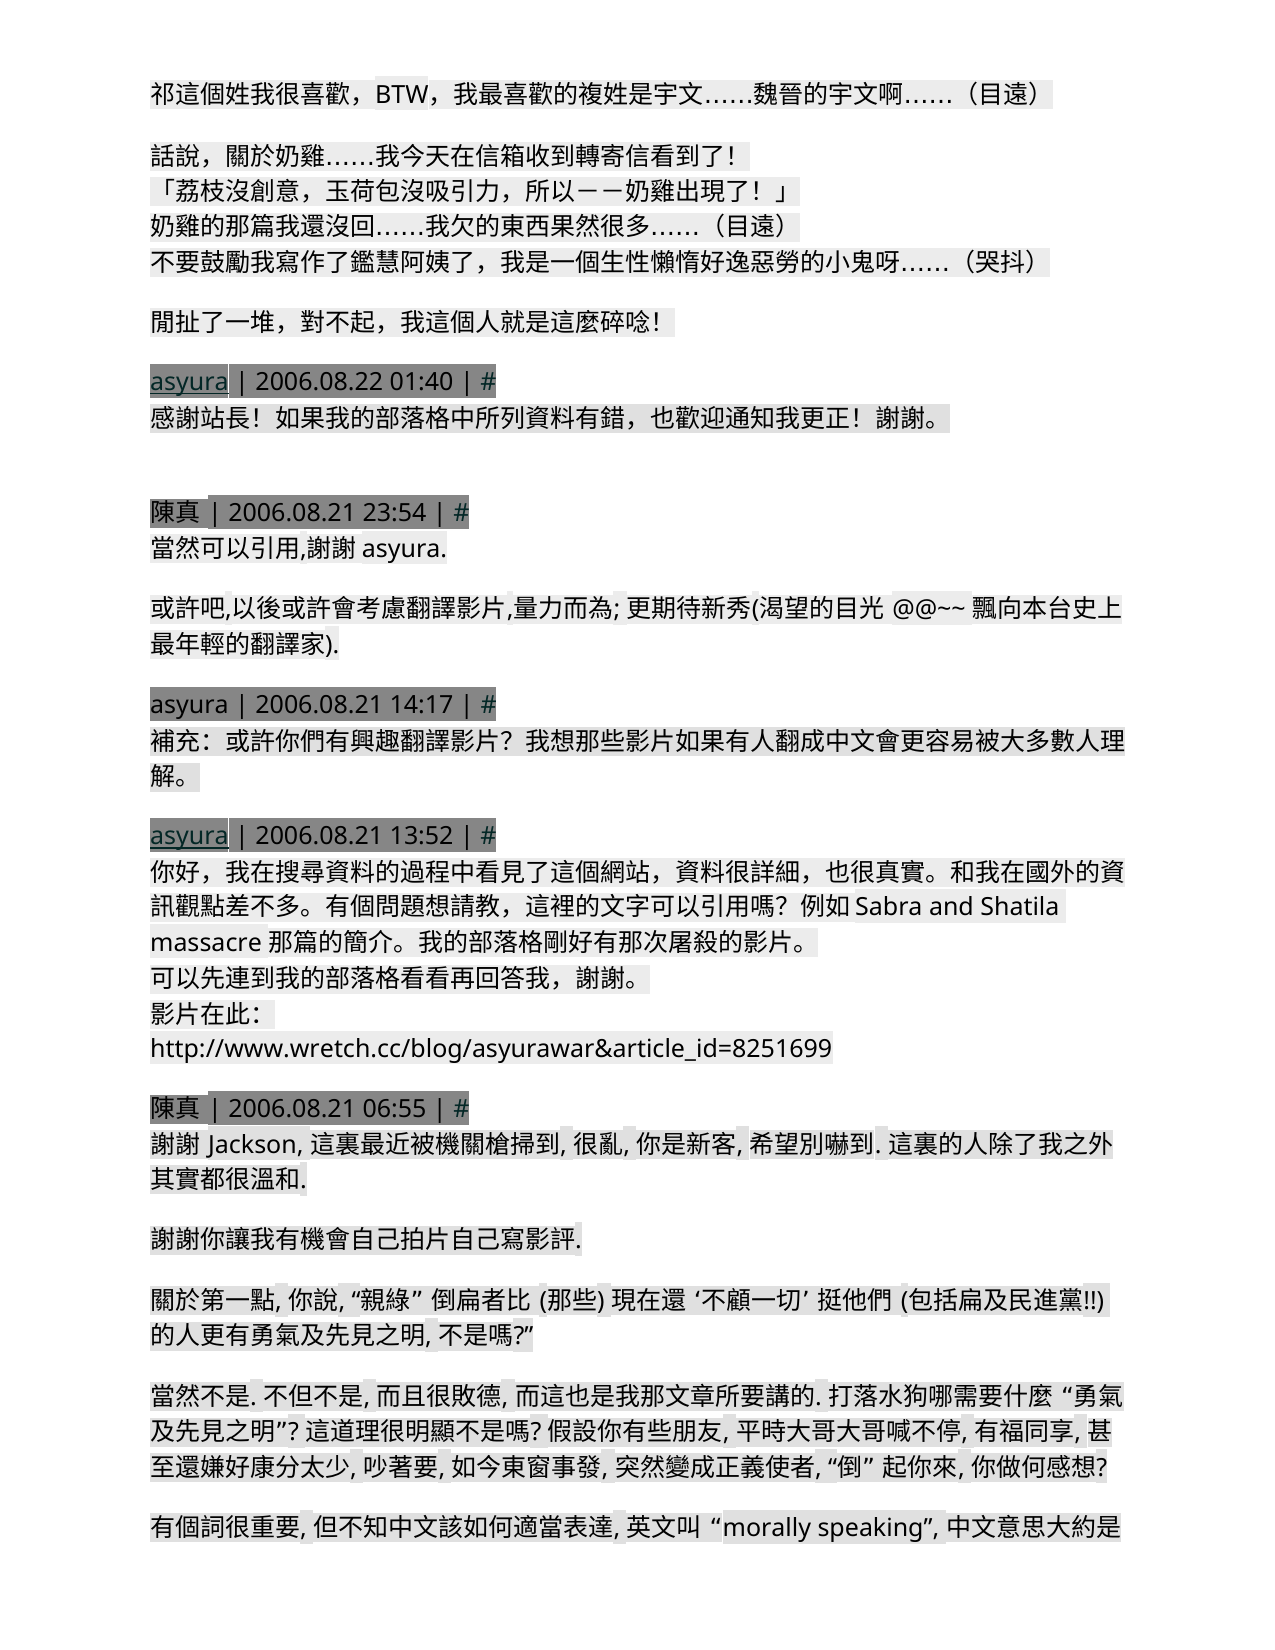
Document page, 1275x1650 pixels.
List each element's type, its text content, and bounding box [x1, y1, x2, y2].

text asyura | 2006.08.22 01:40 | # [150, 362, 1125, 398]
text 或許吧,以後或許會考慮翻譯影片,量力而為; 更期待新秀(渴望的目光 @@~~ 飄向本台史上最年輕的翻譯家). [150, 589, 1125, 660]
text 話說，關於奶雞……我今天在信箱收到轉寄信看到了！ 「荔枝沒創意，玉荷包沒吸引力，所以－－奶雞出現了！」 奶雞的那篇我還沒回……我欠的東西果然很多……（目遠） 不要鼓勵我寫作了鑑慧阿姨了，我是一個生性懶惰好逸惡勞的小鬼呀……（哭抖） [150, 135, 1125, 277]
text asyura | 2006.08.21 13:52 | # [150, 817, 1125, 852]
text 補充：或許你們有興趣翻譯影片？我想那些影片如果有人翻成中文會更容易被大多數人理解。 [150, 721, 1125, 792]
text 當然不是. 不但不是, 而且很敗德, 而這也是我那文章所要講的. 打落水狗哪需要什麼 “勇氣及先見之明”? 這道理很明顯不是嗎? 假設你有些朋友, 平時大哥大哥喊不停, 有福同享, 甚至還嫌好康分太少, 吵著要, 如今東窗事發, 突然變成正義使者, “倒” 起你來, 你做何感想? [150, 1377, 1125, 1483]
text 閒扯了一堆，對不起，我這個人就是這麼碎唸！ [150, 302, 1125, 337]
text 祁這個姓我很喜歡，BTW，我最喜歡的複姓是宇文……魏晉的宇文啊……（目遠） [150, 75, 1125, 110]
text 關於第一點, 你說, “親綠” 倒扁者比 (那些) 現在還 ‘不顧一切’ 挺他們 (包括扁及民進黨!!) 的人更有勇氣及先見之明, 不是嗎?” [150, 1281, 1125, 1352]
text 謝謝 Jackson, 這裏最近被機關槍掃到, 很亂, 你是新客, 希望別嚇到. 這裏的人除了我之外其實都很溫和. [150, 1125, 1125, 1196]
text 陳真 | 2006.08.21 23:54 | # [150, 494, 1125, 529]
text 陳真 | 2006.08.21 06:55 | # [150, 1089, 1125, 1125]
text 當然可以引用,謝謝asyura. [150, 529, 1125, 564]
text 你好，我在搜尋資料的過程中看見了這個網站，資料很詳細，也很真實。和我在國外的資訊觀點差不多。有個問題想請教，這裡的文字可以引用嗎？例如Sabra and Shatila massacre 那篇的簡介。我的部落格剛好有那次屠殺的影片。 可以先連到我的部落格看看再回答我，謝謝。 影片在此： http://www.wretch.cc/blog/asyurawar&article_id=8251699 [150, 852, 1125, 1064]
text 有個詞很重要, 但不知中文該如何適當表達, 英文叫 “morally speaking”, 中文意思大約是 [150, 1508, 1125, 1544]
text 謝謝你讓我有機會自己拍片自己寫影評. [150, 1221, 1125, 1256]
text 感謝站長！如果我的部落格中所列資料有錯，也歡迎通知我更正！謝謝。 [150, 398, 1125, 469]
text asyura | 2006.08.21 14:17 | # [150, 685, 1125, 721]
